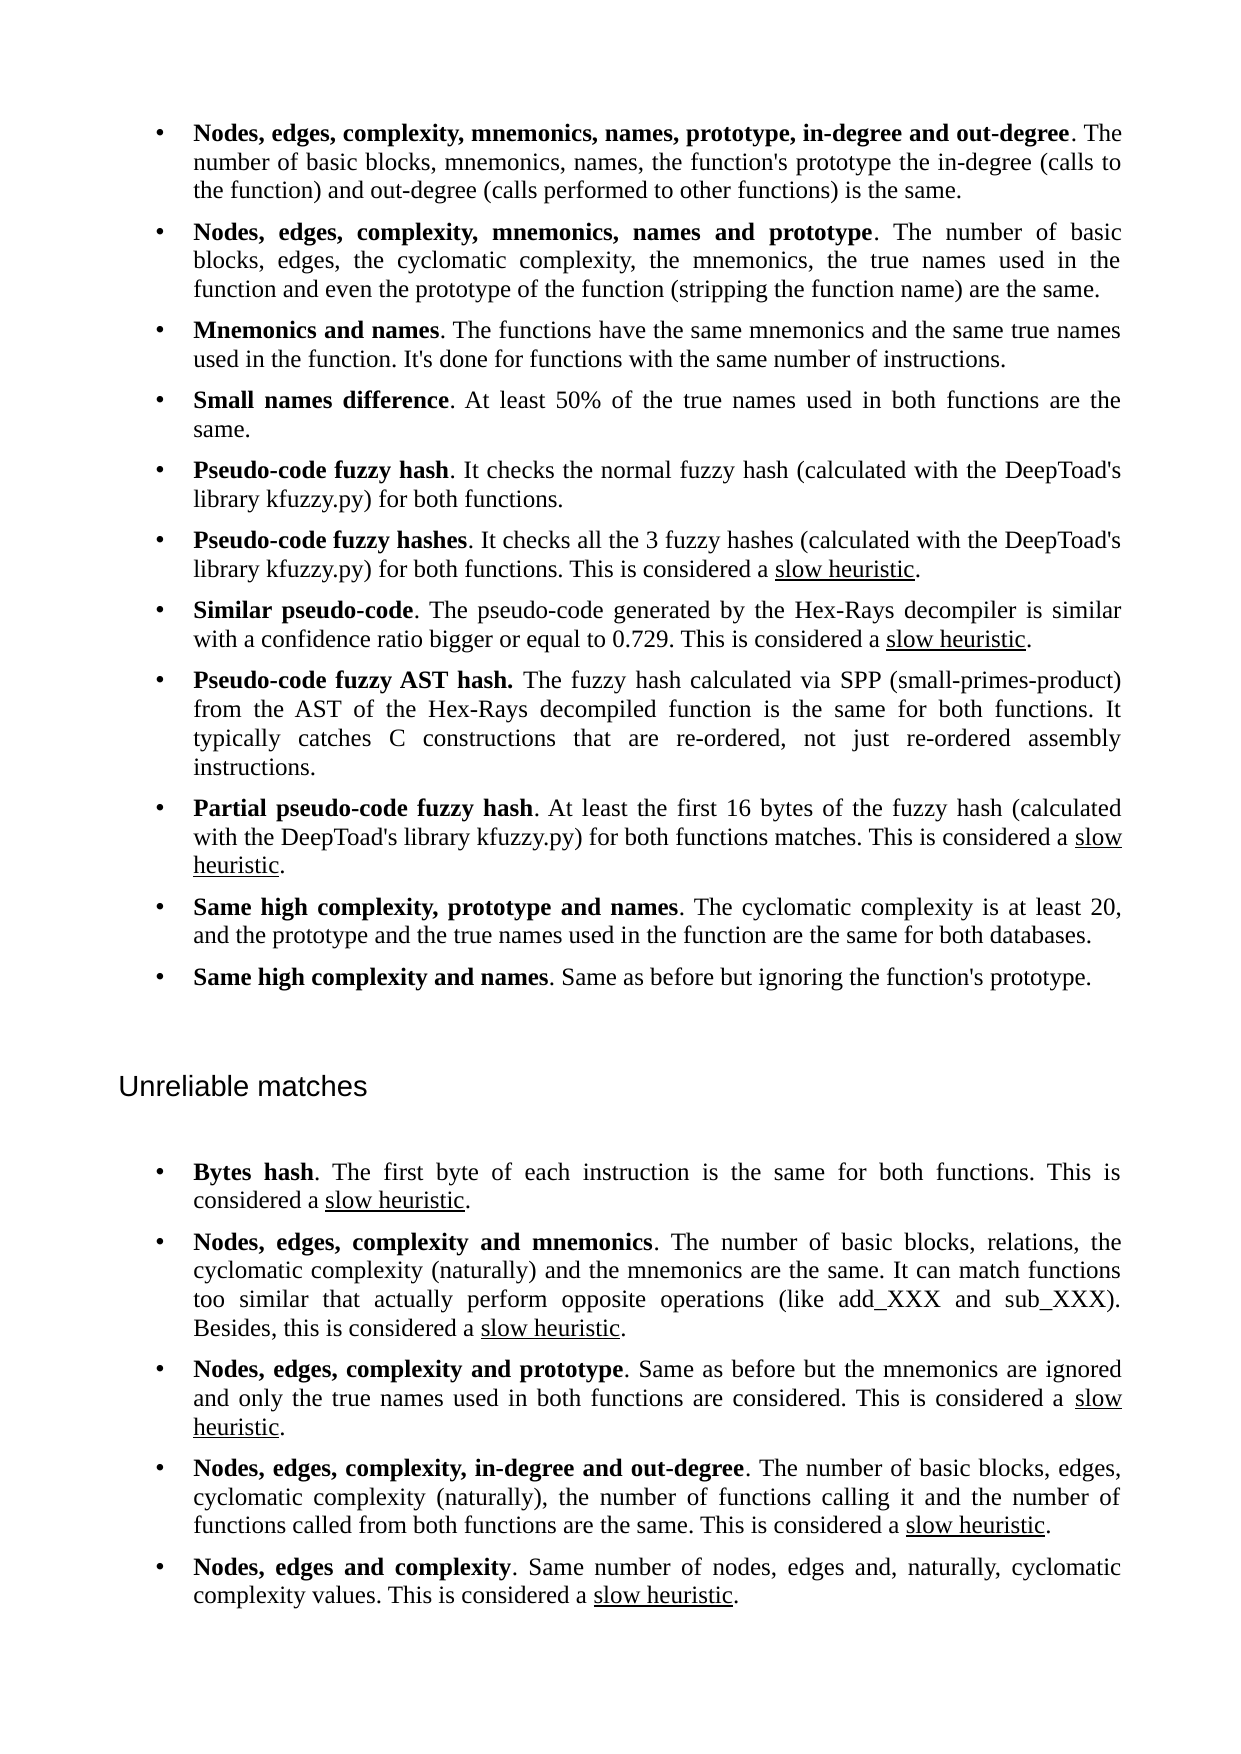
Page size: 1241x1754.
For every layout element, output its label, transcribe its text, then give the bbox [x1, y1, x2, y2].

list Pseudo-code fuzzy hashes. It checks all the 3 fuzzy hashes (calculated with the DeepToad's library kfuzzy.py) for both functions. This is considered a slow heuristic. [156, 526, 1122, 583]
list Pseudo-code fuzzy AST hash. The fuzzy hash calculated via SPP (small-primes-product) from the AST of the Hex-Rays decompiled function is the same for both functions. It typically catches C constructions that are re-ordered, not just re-ordered assembly instructions. [156, 666, 1122, 781]
list Small names difference. At least 50% of the true names used in both functions are the same. [156, 386, 1122, 443]
list Partial pseudo-code fuzzy hash. At least the first 16 bytes of the fuzzy hash (calculated with the DeepToad's library kfuzzy.py) for both functions matches. This is considered a slow heuristic. [156, 793, 1122, 879]
subtitle Unreliable matches [118, 1069, 1122, 1103]
list Same high complexity, prototype and names. The cyclomatic complexity is at least 20, and the prototype and the true names used in the function are the same for both databases. [156, 892, 1122, 949]
list Nodes, edges, complexity, mnemonics, names, prototype, in-degree and out-degree. The number of basic blocks, mnemonics, names, the function's prototype the in-degree (calls to the function) and out-degree (calls performed to other functions) is the same. [156, 118, 1122, 204]
list Pseudo-code fuzzy hash. It checks the normal fuzzy hash (calculated with the DeepToad's library kfuzzy.py) for both functions. [156, 456, 1122, 513]
list Nodes, edges, complexity and mnemonics. The number of basic blocks, relations, the cyclomatic complexity (naturally) and the mnemonics are the same. It can match functions too similar that actually perform opposite operations (like add_XXX and sub_XXX). Besides, this is considered a slow heuristic. [156, 1227, 1122, 1342]
list Nodes, edges, complexity, mnemonics, names and prototype. The number of basic blocks, edges, the cyclomatic complexity, the mnemonics, the true names used in the function and even the prototype of the function (stripping the function name) are the same. [156, 217, 1122, 303]
list Same high complexity and names. Same as before but ignoring the function's prototype. [156, 962, 1122, 991]
list Nodes, edges, complexity, in-degree and out-degree. The number of basic blocks, edges, cyclomatic complexity (naturally), the number of functions calling it and the number of functions called from both functions are the same. This is considered a slow heuristic. [156, 1453, 1122, 1539]
list Nodes, edges and complexity. Same number of nodes, edges and, naturally, cyclomatic complexity values. This is considered a slow heuristic. [156, 1552, 1122, 1609]
list Bytes hash. The first byte of each instruction is the same for both functions. This is considered a slow heuristic. [156, 1157, 1122, 1214]
list Nodes, edges, complexity and prototype. Same as before but the mnemonics are ignored and only the true names used in both functions are considered. This is considered a slow heuristic. [156, 1354, 1122, 1440]
list Mnemonics and names. The functions have the same mnemonics and the same true names used in the function. It's done for functions with the same number of instructions. [156, 316, 1122, 373]
list Similar pseudo-code. The pseudo-code generated by the Hex-Rays decompiler is similar with a confidence ratio bigger or equal to 0.729. This is considered a slow heuristic. [156, 596, 1122, 653]
